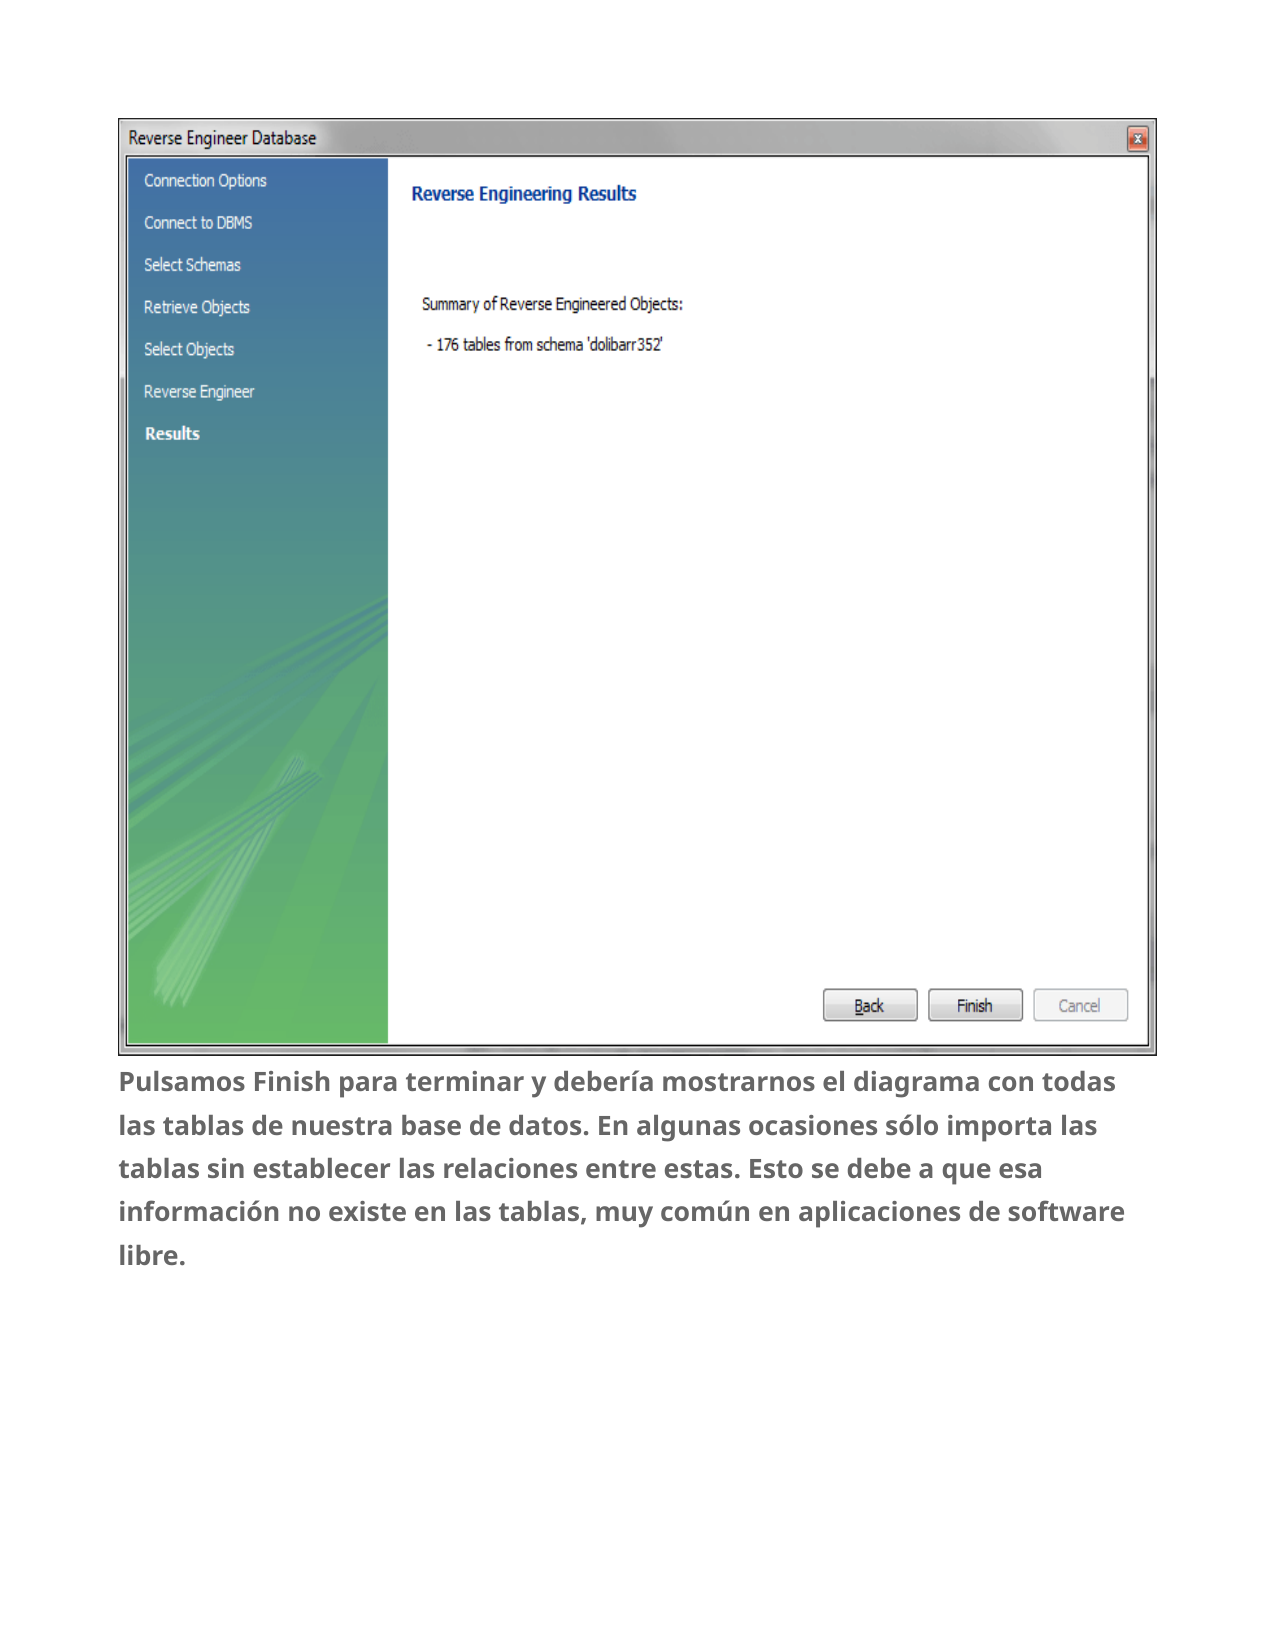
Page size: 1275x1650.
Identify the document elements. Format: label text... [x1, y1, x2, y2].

text Pulsamos Finish para terminar y debería mostrarnos el diagrama con todas las tablas de nuestra base de datos. En algunas ocasiones sólo importa las tablas sin establecer las relaciones entre estas. Esto se debe a que esa información no existe en las tablas, muy común en aplicaciones de software libre. [118, 1056, 1157, 1273]
picture [118, 118, 1157, 1056]
